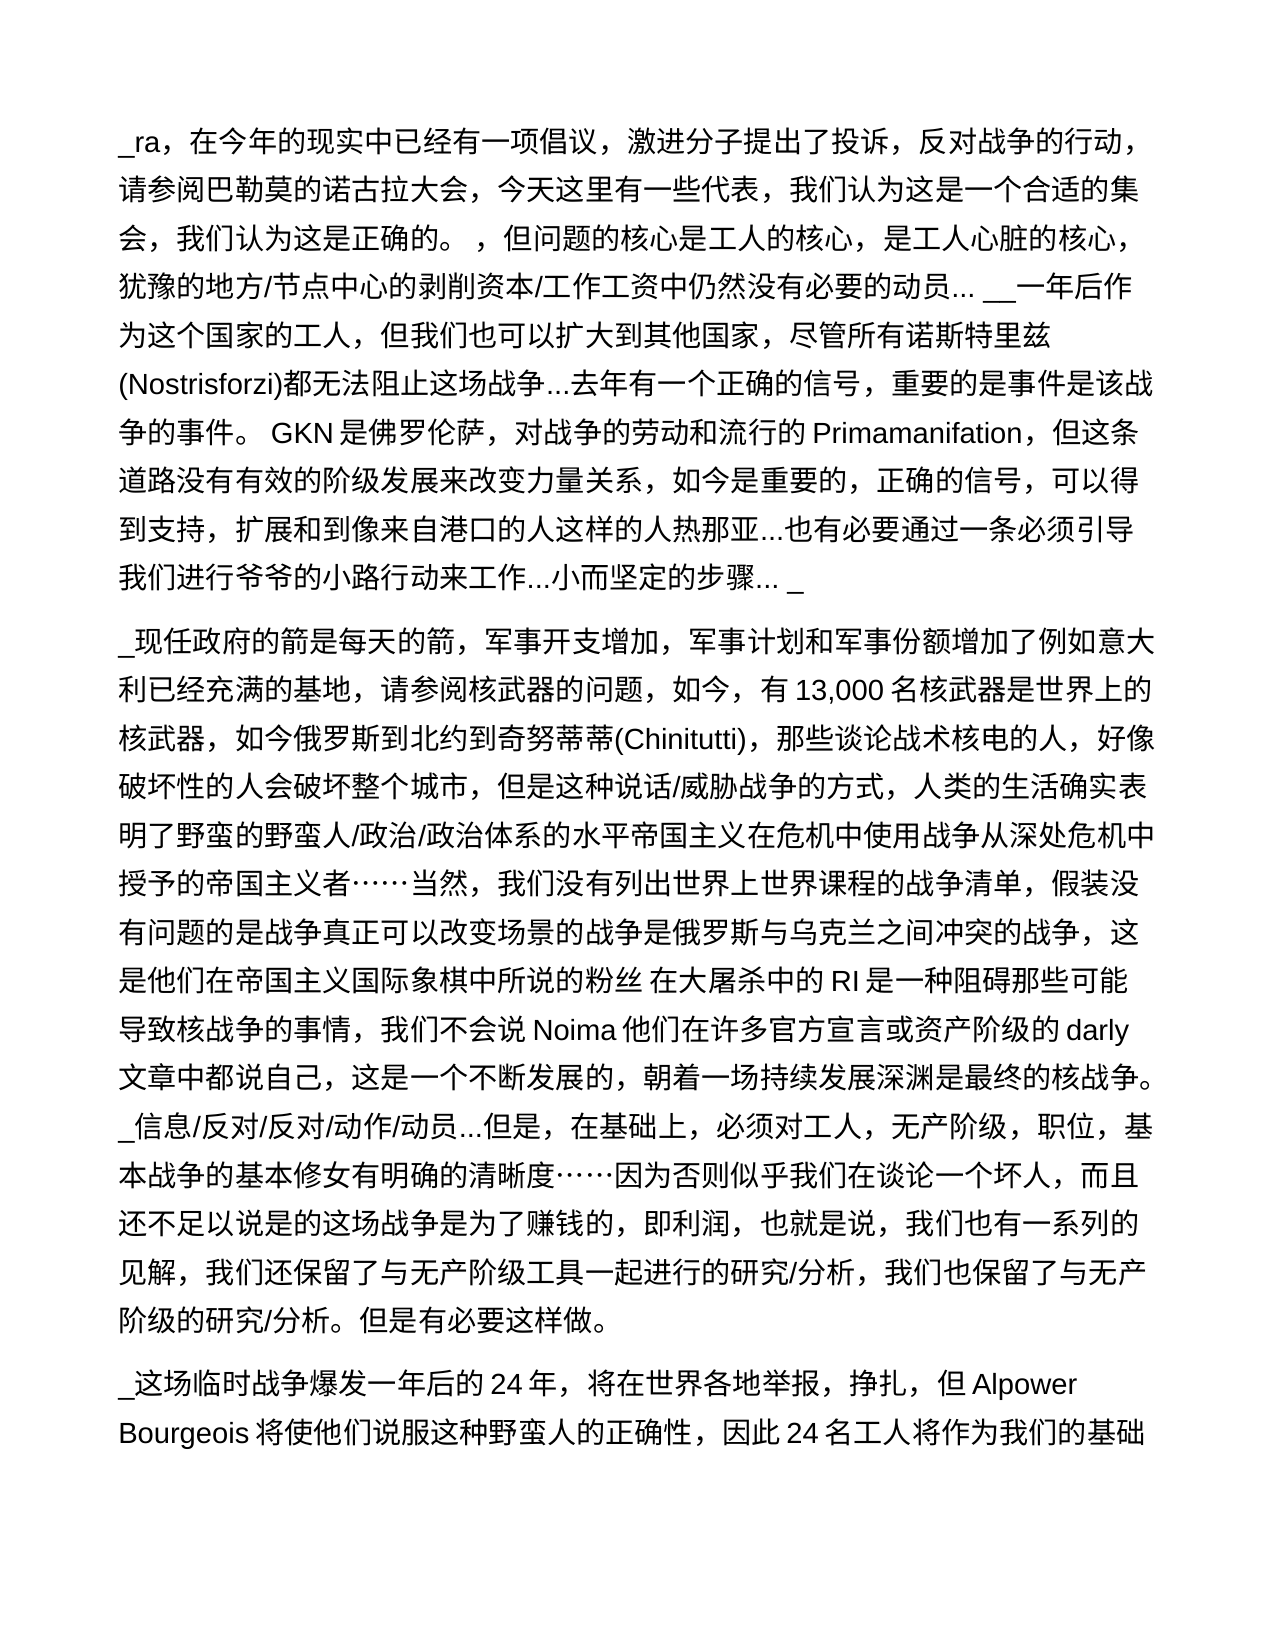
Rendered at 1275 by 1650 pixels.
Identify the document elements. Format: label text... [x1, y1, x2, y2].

text _这场临时战争爆发一年后的24年，将在世界各地举报，挣扎，但Alpower Bourgeois将使他们说服这种野蛮人的正确性，因此24名工人将作为我们的基础 [118, 1361, 1157, 1452]
text _ra，在今年的现实中已经有一项倡议，激进分子提出了投诉，反对战争的行动，请参阅巴勒莫的诺古拉大会，今天这里有一些代表，我们认为这是一个合适的集会，我们认为这是正确的。 ，但问题的核心是工人的核心，是工人心脏的核心，犹豫的地方/节点中心的剥削资本/工作工资中仍然没有必要的动员... __一年后作为这个国家的工人，但我们也可以扩大到其他国家，尽管所有诺斯特里兹(Nostrisforzi)都无法阻止这场战争...去年有一个正确的信号，重要的是事件是该战争的事件。 GKN是佛罗伦萨，对战争的劳动和流行的Primamanifation，但这条道路没有有效的阶级发展来改变力量关系，如今是重要的，正确的信号，可以得到支持，扩展和到像来自港口的人这样的人热那亚...也有必要通过一条必须引导我们进行爷爷的小路行动来工作...小而坚定的步骤... _ [118, 118, 1157, 597]
text _现任政府的箭是每天的箭，军事开支增加，军事计划和军事份额增加了例如意大利已经充满的基地，请参阅核武器的问题，如今，有13,000名核武器是世界上的核武器，如今俄罗斯到北约到奇努蒂蒂(Chinitutti)，那些谈论战术核电的人，好像破坏性的人会破坏整个城市，但是这种说话/威胁战争的方式，人类的生活确实表明了野蛮的野蛮人/政治/政治体系的水平帝国主义在危机中使用战争从深处危机中授予的帝国主义者……当然，我们没有列出世界上世界课程的战争清单，假装没有问题的是战争真正可以改变场景的战争是俄罗斯与乌克兰之间冲突的战争，这是他们在帝国主义国际象棋中所说的粉丝 在大屠杀中的RI是一种阻碍那些可能导致核战争的事情，我们不会说Noima他们在许多官方宣言或资产阶级的darly文章中都说自己，这是一个不断发展的，朝着一场持续发展深渊是最终的核战争。_信息/反对/反对/动作/动员...但是，在基础上，必须对工人，无产阶级，职位，基本战争的基本修女有明确的清晰度……因为否则似乎我们在谈论一个坏人，而且还不足以说是的这场战争是为了赚钱的，即利润，也就是说，我们也有一系列的见解，我们还保留了与无产阶级工具一起进行的研究/分析，我们也保留了与无产阶级的研究/分析。但是有必要这样做。 [118, 618, 1157, 1340]
